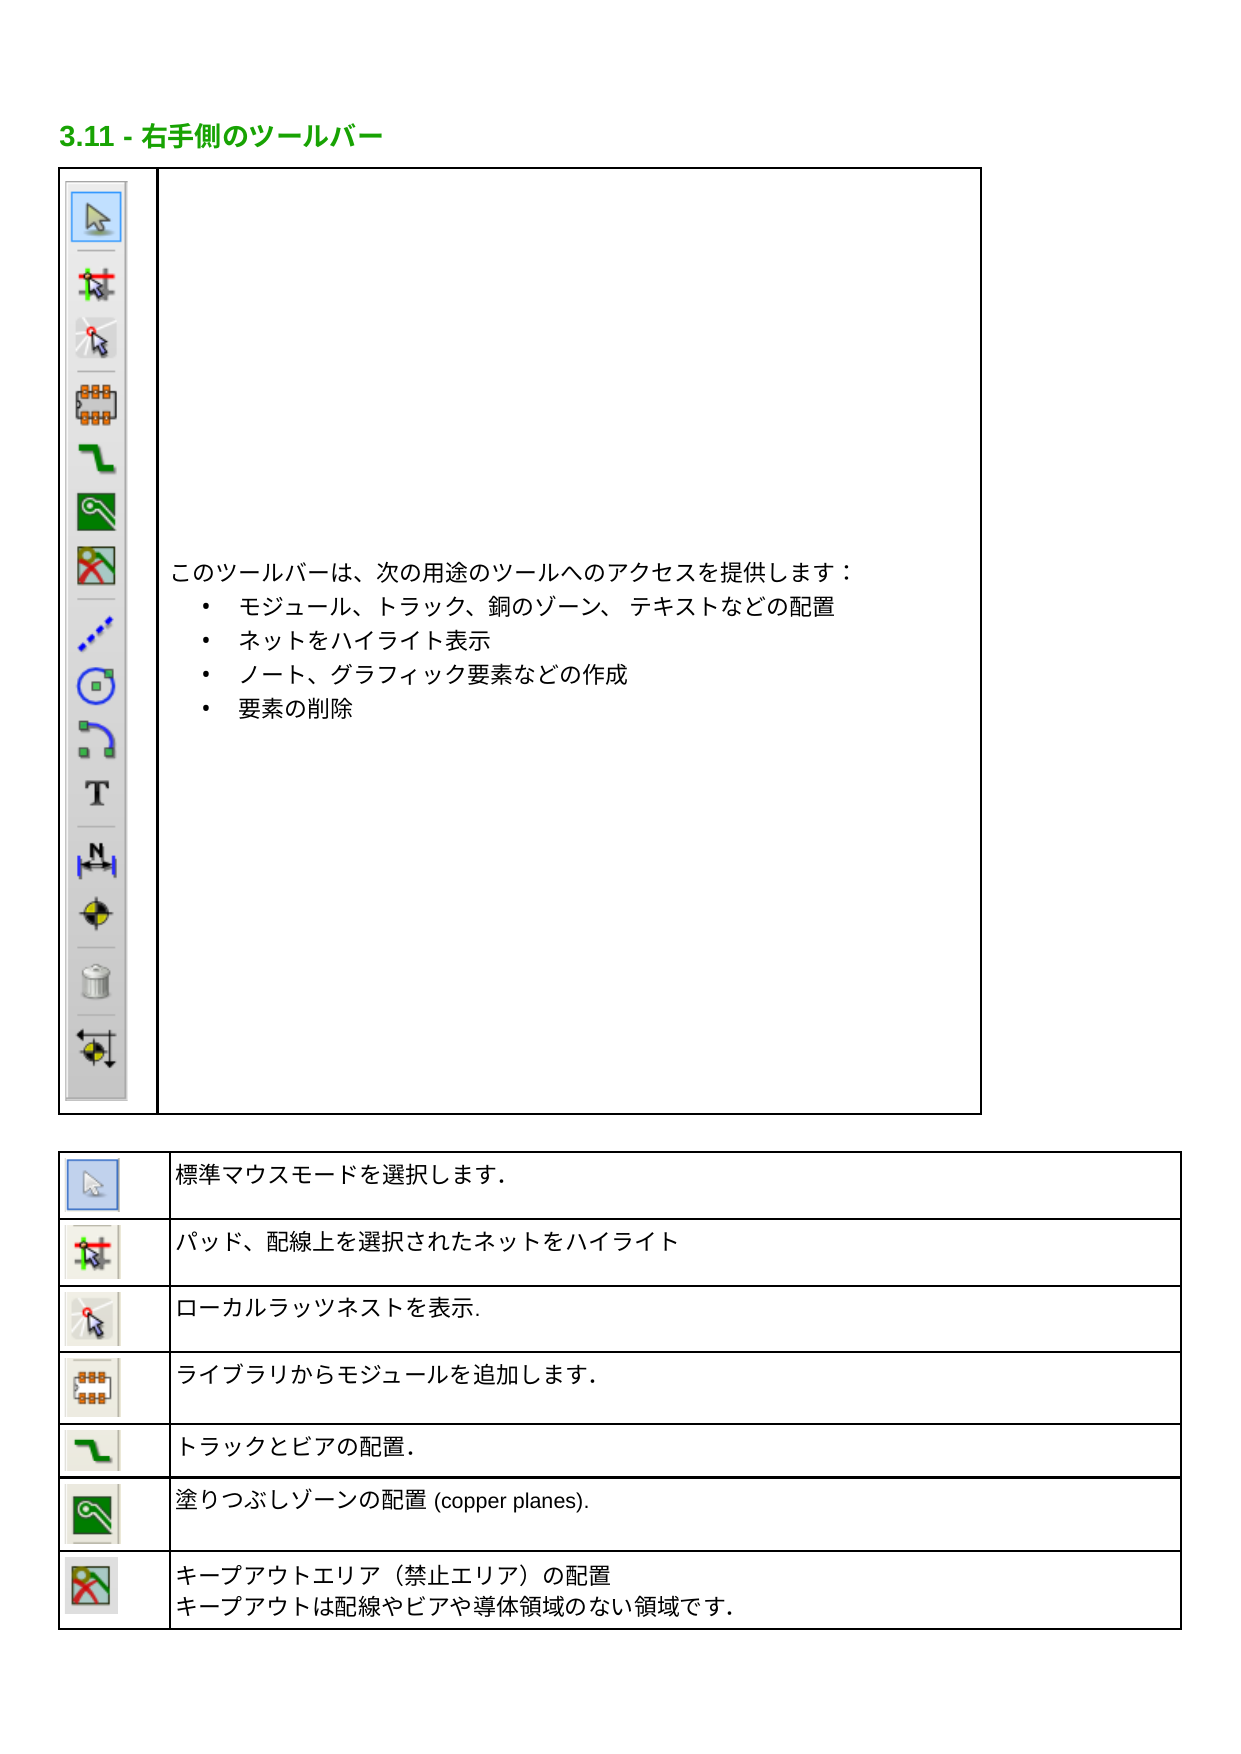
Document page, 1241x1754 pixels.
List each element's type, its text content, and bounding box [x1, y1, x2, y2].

table_cell 塗りつぶしゾーンの配置 (copper planes). [171, 1479, 1180, 1549]
subtitle 右手側のツールバー [59, 118, 1181, 155]
picture [64, 1484, 121, 1544]
table_cell キープアウトエリア（禁止エリア）の配置 キープアウトは配線やビアや導体領域のない領域です． [171, 1552, 1180, 1628]
table_header [60, 1153, 169, 1218]
picture [64, 1225, 121, 1279]
picture [64, 1292, 121, 1346]
picture [64, 1557, 118, 1614]
table_header このツールバーは、次の用途のツールへのアクセスを提供します： モジュール、トラック、銅のゾーン、 テキストなどの配置 ネットをハイライト表示 ノート、グラフィック要素などの作成 要素の削除 [159, 169, 980, 1113]
picture [64, 1430, 121, 1471]
table_cell [60, 1287, 169, 1351]
table_cell パッド、配線上を選択されたネットをハイライト [171, 1220, 1180, 1284]
table_cell [60, 1552, 169, 1628]
table_cell ローカルラッツネストを表示. [171, 1287, 1180, 1351]
table_cell [60, 1425, 169, 1476]
table_cell ライブラリからモジュールを追加します． [171, 1353, 1180, 1423]
table_cell [60, 1220, 169, 1284]
table_header [60, 169, 156, 1113]
picture [64, 1158, 120, 1212]
picture [64, 1358, 121, 1417]
table_cell [60, 1479, 169, 1549]
table_cell トラックとビアの配置． [171, 1425, 1180, 1476]
table_header 標準マウスモードを選択します． [171, 1153, 1180, 1218]
table_cell [60, 1353, 169, 1423]
